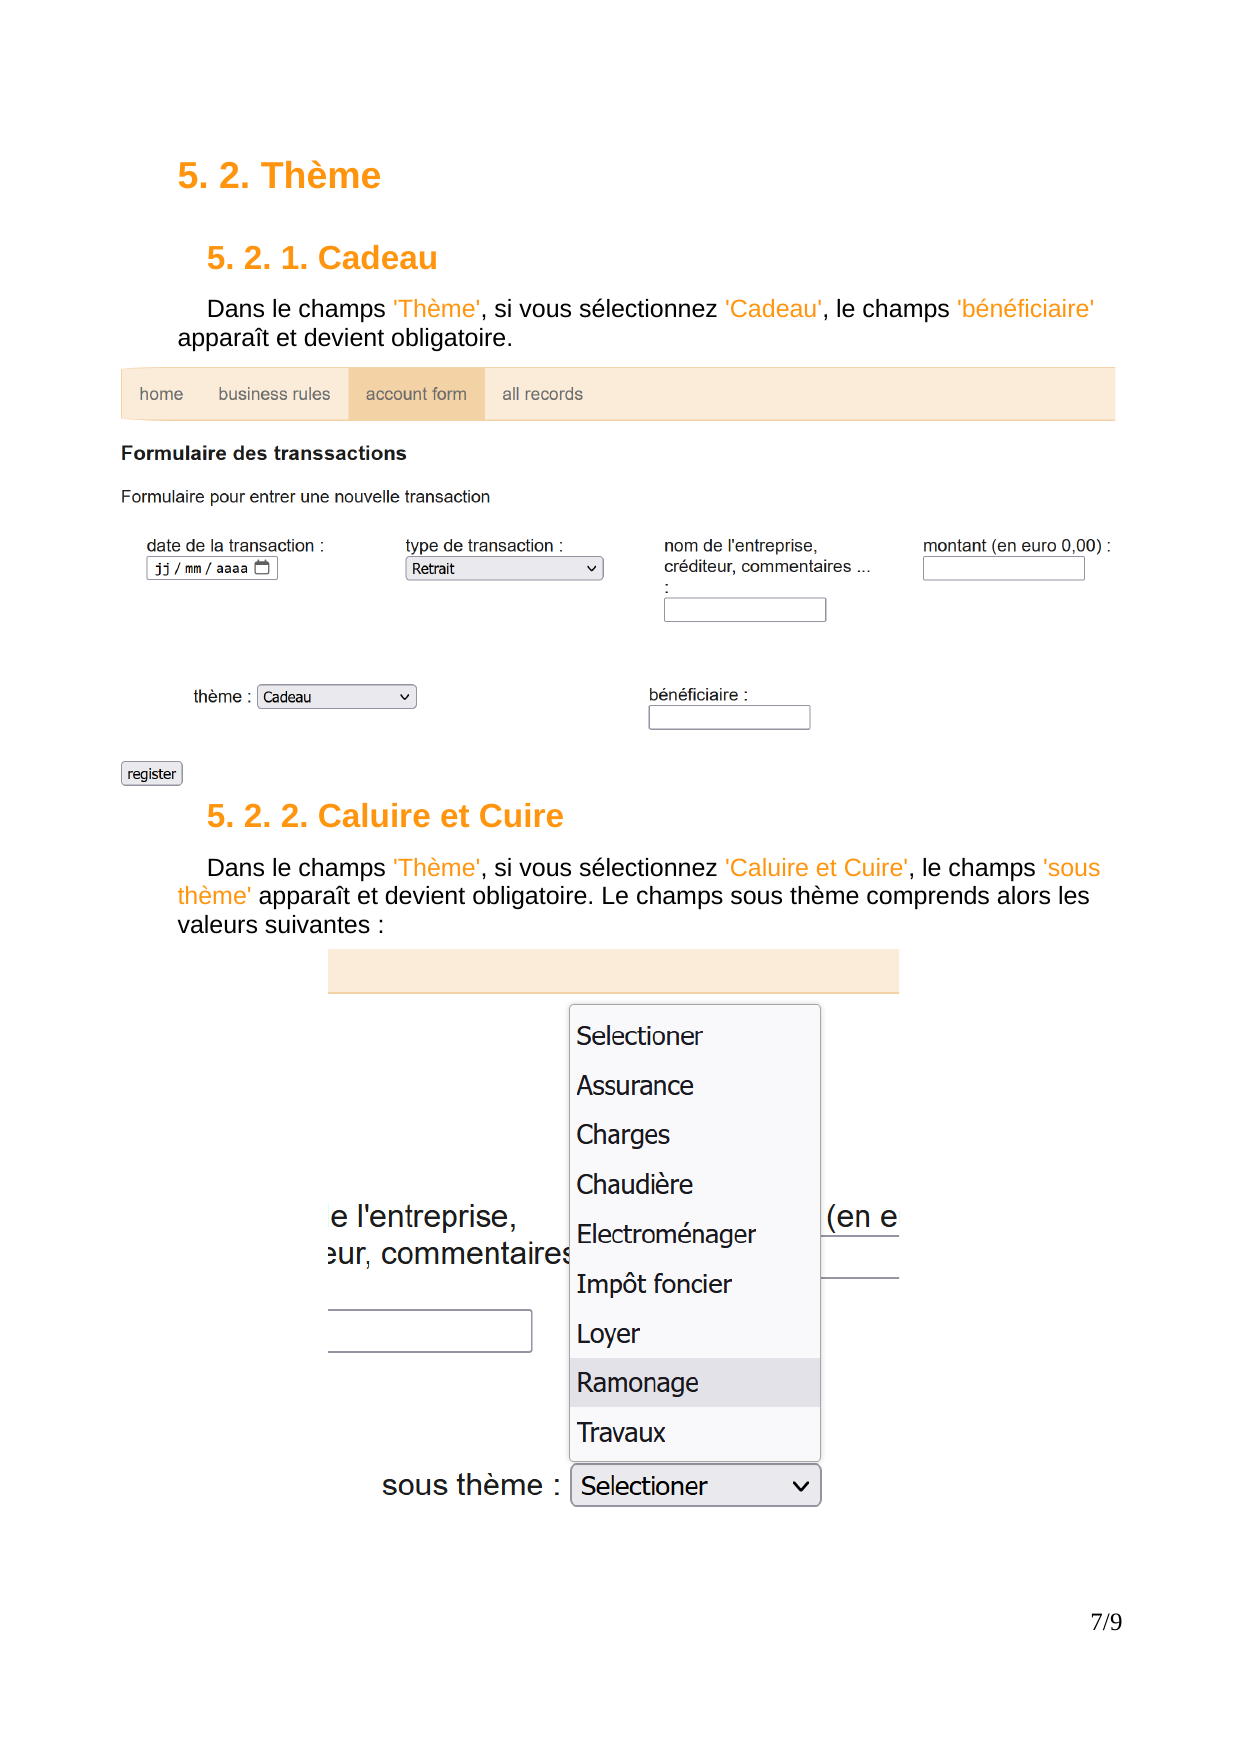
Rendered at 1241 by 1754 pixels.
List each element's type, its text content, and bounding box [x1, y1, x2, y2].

text 5. 2. Thème [177, 153, 1122, 197]
text Dans le champs 'Thème', si vous sélectionnez 'Cadeau', le champs 'bénéficiaire' apparaît et devient obligatoire. [177, 294, 1122, 352]
picture [114, 359, 1116, 797]
text Dans le champs 'Thème', si vous sélectionnez 'Caluire et Cuire', le champs 'sous thème' apparaît et devient obligatoire. Le champs sous thème comprends alors les valeurs suivantes : [177, 853, 1122, 939]
picture [328, 949, 900, 1576]
text 5. 2. 1. Cadeau [207, 238, 1122, 276]
text 5. 2. 2. Caluire et Cuire [207, 369, 1122, 835]
